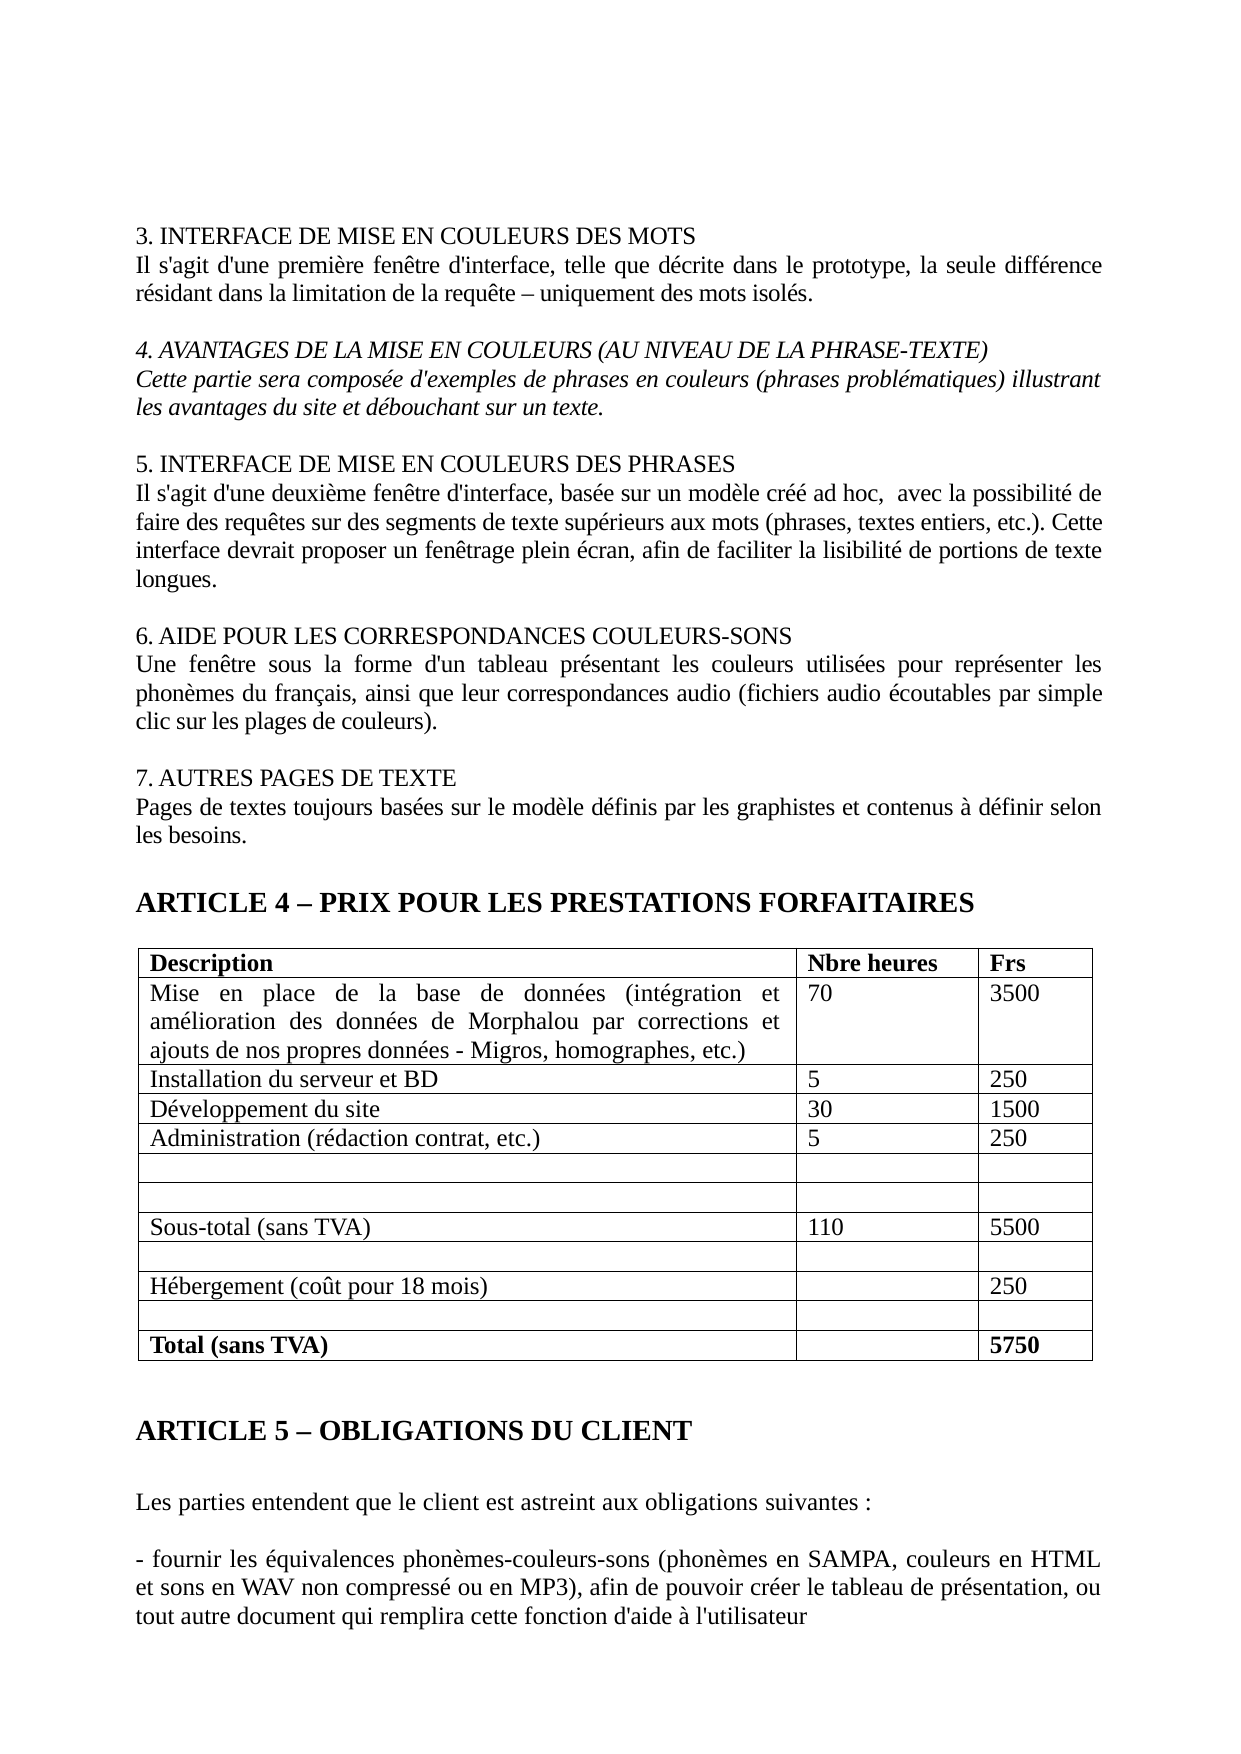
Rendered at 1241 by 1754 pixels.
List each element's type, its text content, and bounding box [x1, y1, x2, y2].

table_header Frs [979, 949, 1092, 977]
text Il s'agit d'une première fenêtre d'interface, telle que décrite dans le prototype, la seule différence résidant dans la limitation de la requête – uniquement des mots isolés. [135, 250, 1103, 307]
table_cell [797, 1242, 978, 1271]
table_cell [139, 1301, 796, 1330]
table_cell Sous-total (sans TVA) [139, 1213, 796, 1241]
table_cell 250 [979, 1065, 1092, 1093]
table_cell [797, 1301, 978, 1330]
table_cell [979, 1183, 1092, 1212]
text 6. AIDE POUR LES CORRESPONDANCES COULEURS-SONS [135, 621, 1103, 650]
text Cette partie sera composée d'exemples de phrases en couleurs (phrases problématiques) illustrant les avantages du site et débouchant sur un texte. [135, 364, 1103, 421]
text Il s'agit d'une deuxième fenêtre d'interface, basée sur un modèle créé ad hoc, avec la possibilité de faire des requêtes sur des segments de texte supérieurs aux mots (phrases, textes entiers, etc.). Cette interface devrait proposer un fenêtrage plein écran, afin de faciliter la lisibilité de portions de texte longues. [135, 478, 1103, 593]
table_header Nbre heures [797, 949, 978, 977]
table_cell Installation du serveur et BD [139, 1065, 796, 1093]
table_cell [797, 1154, 978, 1182]
text 7. AUTRES PAGES DE TEXTE [135, 764, 1103, 792]
text Une fenêtre sous la forme d'un tableau présentant les couleurs utilisées pour représenter les phonèmes du français, ainsi que leur correspondances audio (fichiers audio écoutables par simple clic sur les plages de couleurs). [135, 650, 1103, 735]
table_cell [979, 1242, 1092, 1271]
table_cell 250 [979, 1124, 1092, 1152]
text ARTICLE 5 – OBLIGATIONS DU CLIENT [135, 1417, 1104, 1446]
table_cell [797, 1331, 978, 1359]
table_cell [797, 1272, 978, 1300]
text Les parties entendent que le client est astreint aux obligations suivantes : [135, 1487, 1104, 1516]
table_cell [139, 1154, 796, 1182]
text Pages de textes toujours basées sur le modèle définis par les graphistes et contenus à définir selon les besoins. [135, 792, 1103, 849]
text 4. AVANTAGES DE LA MISE EN COULEURS (AU NIVEAU DE LA PHRASE-TEXTE) [135, 336, 1103, 364]
table_cell 70 [797, 978, 978, 1064]
table_cell 5500 [979, 1213, 1092, 1241]
text 3. INTERFACE DE MISE EN COULEURS DES MOTS [135, 222, 1103, 250]
table_cell [979, 1154, 1092, 1182]
table_cell 1500 [979, 1094, 1092, 1123]
table_cell Mise en place de la base de données (intégration et amélioration des données de Morphalou par corrections et ajouts de nos propres données - Migros, homographes, etc.) [139, 978, 796, 1064]
text 5. INTERFACE DE MISE EN COULEURS DES PHRASES [135, 450, 1103, 478]
table_cell Administration (rédaction contrat, etc.) [139, 1124, 796, 1152]
table_cell 3500 [979, 978, 1092, 1064]
table_cell [139, 1183, 796, 1212]
table_cell Hébergement (coût pour 18 mois) [139, 1272, 796, 1300]
text ARTICLE 4 – PRIX POUR LES PRESTATIONS FORFAITAIRES [135, 886, 1106, 919]
table_cell 5 [797, 1065, 978, 1093]
table_header Description [139, 949, 796, 977]
table_cell [139, 1242, 796, 1271]
table_cell [979, 1301, 1092, 1330]
table_cell 30 [797, 1094, 978, 1123]
list - fournir les équivalences phonèmes-couleurs-sons (phonèmes en SAMPA, couleurs en HTML et sons en WAV non compressé ou en MP3), afin de pouvoir créer le tableau de présentation, ou tout autre document qui remplira cette fonction d'aide à l'utilisateur [135, 1544, 1102, 1630]
table_cell Développement du site [139, 1094, 796, 1123]
table_cell [797, 1183, 978, 1212]
table_cell Total (sans TVA) [139, 1331, 796, 1359]
table_cell 5 [797, 1124, 978, 1152]
table_cell 110 [797, 1213, 978, 1241]
table_cell 5750 [979, 1331, 1092, 1359]
table_cell 250 [979, 1272, 1092, 1300]
